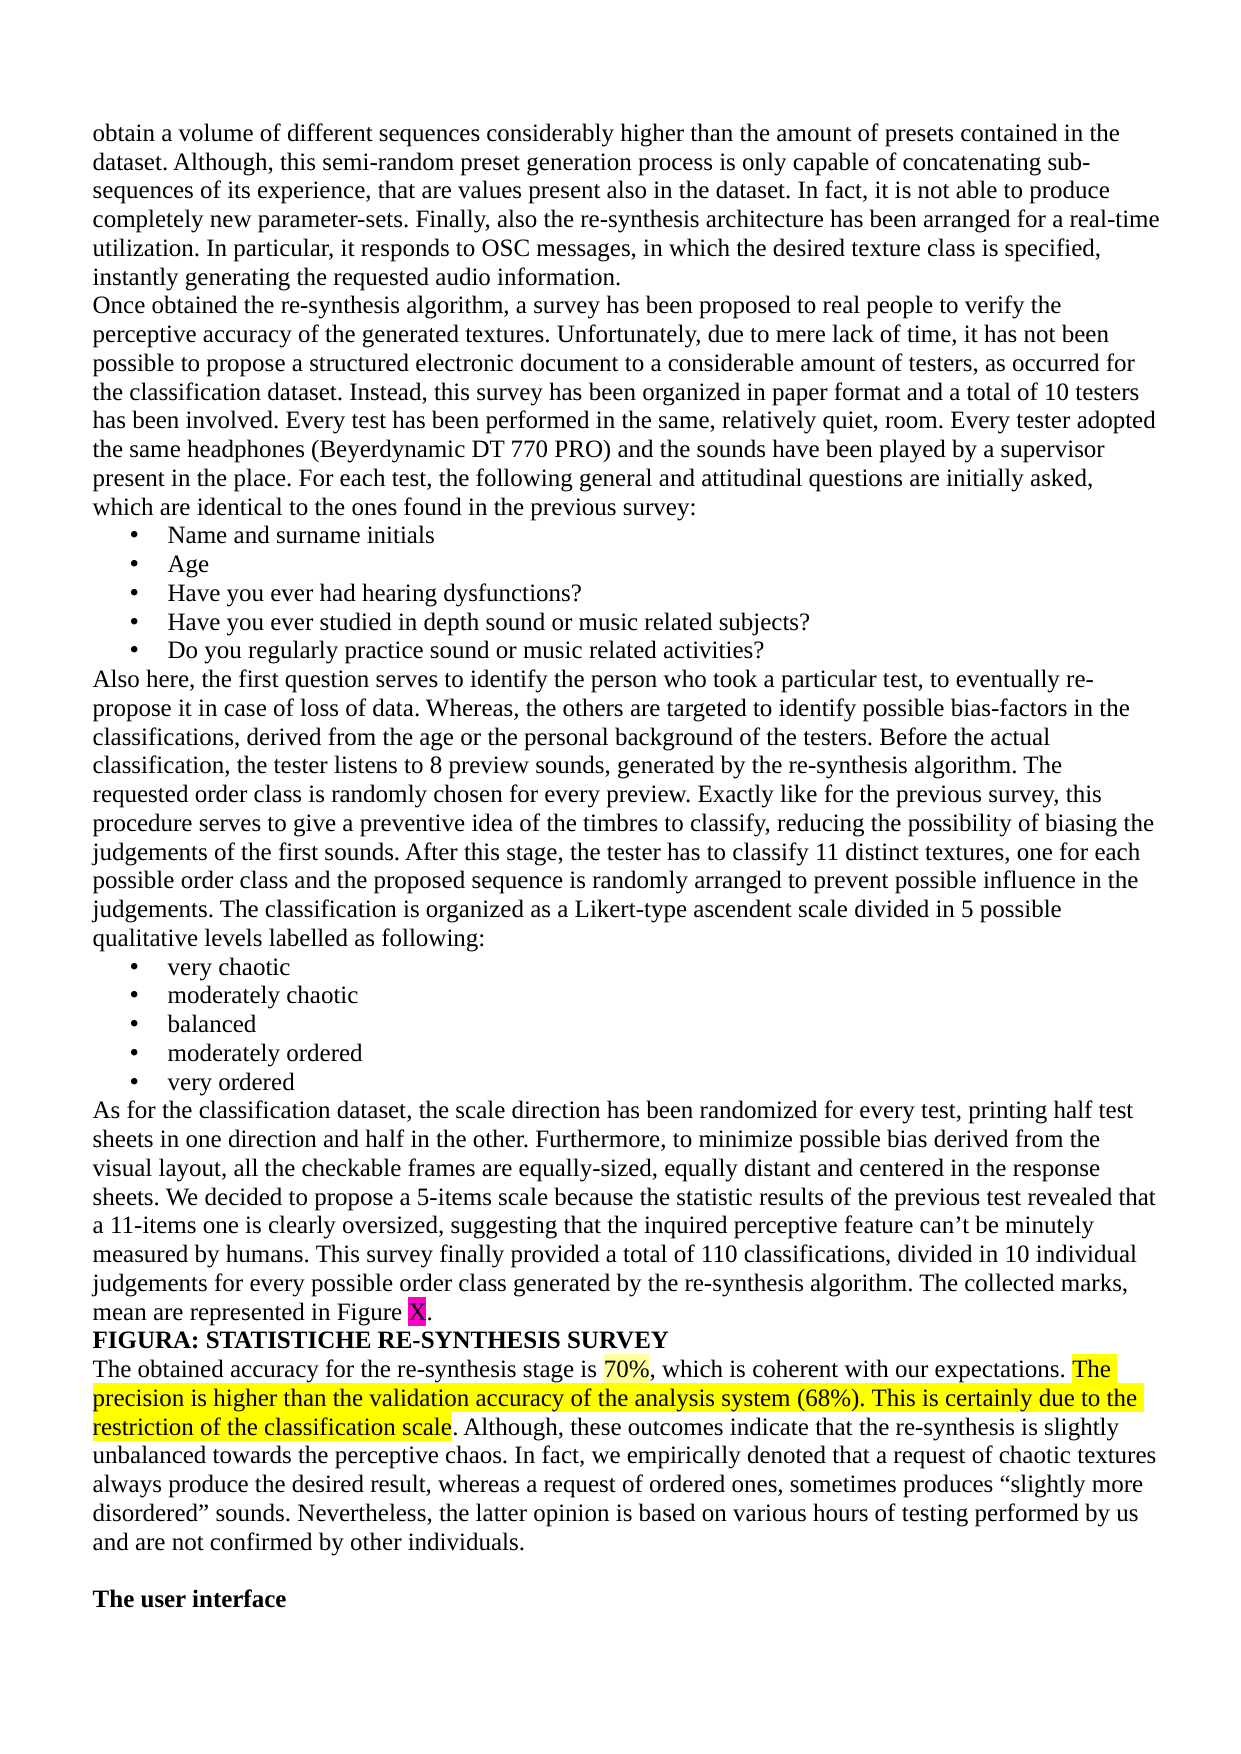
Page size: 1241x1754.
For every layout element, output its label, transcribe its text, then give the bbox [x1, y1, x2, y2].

text Also here, the first question serves to identify the person who took a particular test, to eventually re-propose it in case of loss of data. Whereas, the others are targeted to identify possible bias-factors in the classifications, derived from the age or the personal background of the testers. Before the actual classification, the tester listens to 8 preview sounds, generated by the re-synthesis algorithm. The requested order class is randomly chosen for every preview. Exactly like for the previous survey, this procedure serves to give a preventive idea of the timbres to classify, reducing the possibility of biasing the judgements of the first sounds. After this stage, the tester has to classify 11 distinct textures, one for each possible order class and the proposed sequence is randomly arranged to prevent possible influence in the judgements. The classification is organized as a Likert-type ascendent scale divided in 5 possible qualitative levels labelled as following: [92, 664, 1160, 952]
list Age [130, 549, 1160, 578]
text The user interface [92, 1584, 1160, 1613]
list very ordered [130, 1067, 1160, 1096]
list Do you regularly practice sound or music related activities? [130, 636, 1160, 664]
text As for the classification dataset, the scale direction has been randomized for every test, printing half test sheets in one direction and half in the other. Furthermore, to minimize possible bias derived from the visual layout, all the checkable frames are equally-sized, equally distant and centered in the response sheets. We decided to propose a 5-items scale because the statistic results of the previous test revealed that a 11-items one is clearly oversized, suggesting that the inquired perceptive feature can’t be minutely measured by humans. This survey finally provided a total of 110 classifications, divided in 10 individual judgements for every possible order class generated by the re-synthesis algorithm. The collected marks, mean are represented in Figure X. [92, 1096, 1160, 1326]
text obtain a volume of different sequences considerably higher than the amount of presets contained in the dataset. Although, this semi-random preset generation process is only capable of concatenating sub-sequences of its experience, that are values present also in the dataset. In fact, it is not able to produce completely new parameter-sets. Finally, also the re-synthesis architecture has been arranged for a real-time utilization. In particular, it responds to OSC messages, in which the desired texture class is specified, instantly generating the requested audio information. [92, 118, 1160, 291]
text Once obtained the re-synthesis algorithm, a survey has been proposed to real people to verify the perceptive accuracy of the generated textures. Unfortunately, due to mere lack of time, it has not been possible to propose a structured electronic document to a considerable amount of testers, as occurred for the classification dataset. Instead, this survey has been organized in paper format and a total of 10 testers has been involved. Every test has been performed in the same, relatively quiet, room. Every tester adopted the same headphones (Beyerdynamic DT 770 PRO) and the sounds have been played by a supervisor present in the place. For each test, the following general and attitudinal questions are initially asked, which are identical to the ones found in the previous survey: [92, 291, 1160, 521]
list moderately ordered [130, 1038, 1160, 1067]
list very chaotic [130, 952, 1160, 981]
list balanced [130, 1009, 1160, 1038]
list Have you ever had hearing dysfunctions? [130, 578, 1160, 607]
text FIGURA: STATISTICHE RE-SYNTHESIS SURVEY [92, 1326, 1160, 1354]
text The obtained accuracy for the re-synthesis stage is 70%, which is coherent with our expectations. The precision is higher than the validation accuracy of the analysis system (68%). This is certainly due to the restriction of the classification scale. Although, these outcomes indicate that the re-synthesis is slightly unbalanced towards the perceptive chaos. In fact, we empirically denoted that a request of chaotic textures always produce the desired result, whereas a request of ordered ones, sometimes produces “slightly more disordered” sounds. Nevertheless, the latter opinion is based on various hours of testing performed by us and are not confirmed by other individuals. [92, 1354, 1160, 1556]
list moderately chaotic [130, 981, 1160, 1009]
list Name and surname initials [130, 521, 1160, 549]
list Have you ever studied in depth sound or music related subjects? [130, 607, 1160, 636]
